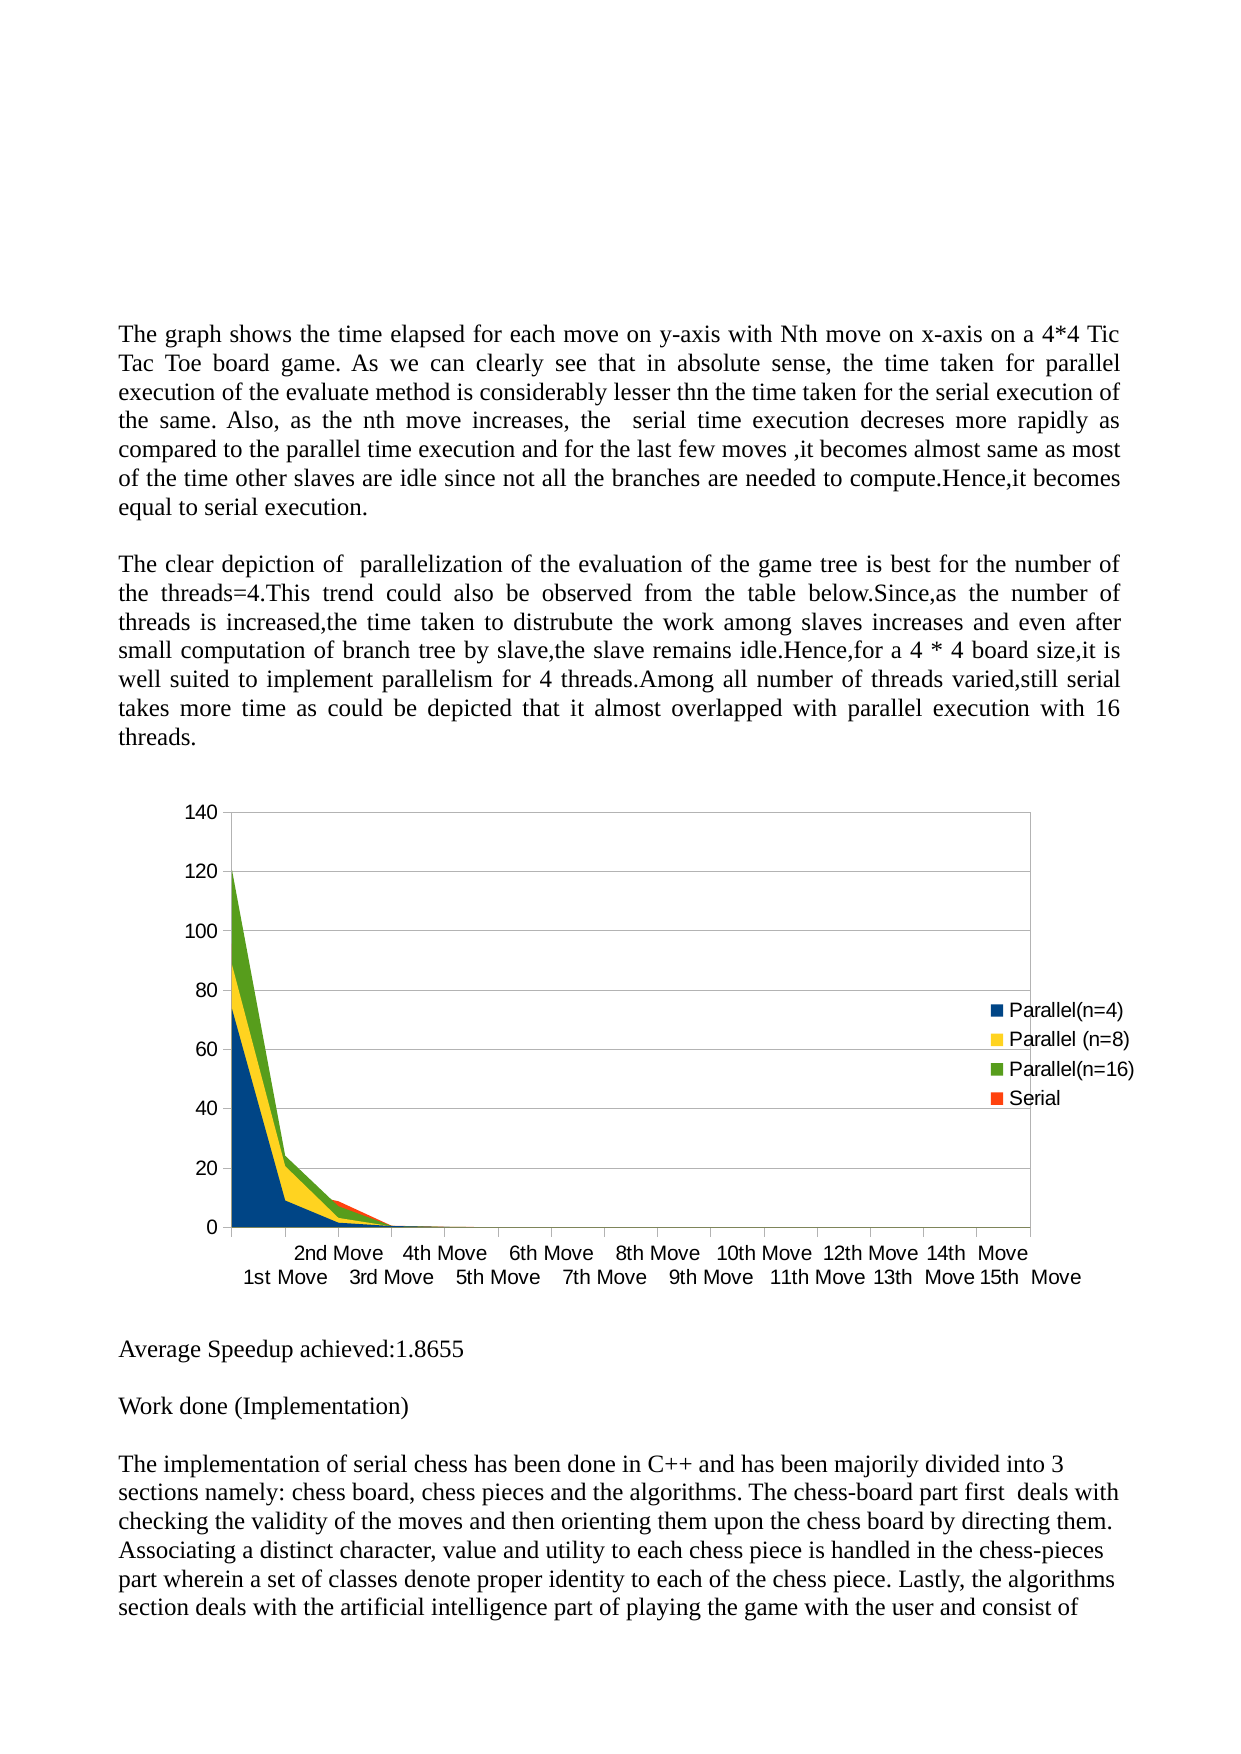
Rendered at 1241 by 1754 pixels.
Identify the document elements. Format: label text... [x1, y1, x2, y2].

text [118, 751, 1122, 775]
text Work done (Implementation) [118, 1391, 1122, 1420]
text Average Speedup achieved:1.8655 [118, 1334, 1122, 1362]
text The clear depiction of parallelization of the evaluation of the game tree is best for the number of the threads=4.This trend could also be observed from the table below.Since,as the number of threads is increased,the time taken to distrubute the work among slaves increases and even after small computation of branch tree by slave,the slave remains idle.Hence,for a 4 * 4 board size,it is well suited to implement parallelism for 4 threads.Among all number of threads varied,still serial takes more time as could be depicted that it almost overlapped with parallel execution with 16 threads. [118, 549, 1122, 751]
text The graph shows the time elapsed for each move on y-axis with Nth move on x-axis on a 4*4 Tic Tac Toe board game. As we can clearly see that in absolute sense, the time taken for parallel execution of the evaluate method is considerably lesser thn the time taken for the serial execution of the same. Also, as the nth move increases, the serial time execution decreses more rapidly as compared to the parallel time execution and for the last few moves ,it becomes almost same as most of the time other slaves are idle since not all the branches are needed to compute.Hence,it becomes equal to serial execution. [118, 319, 1122, 521]
text The implementation of serial chess has been done in C++ and has been majorily divided into 3 sections namely: chess board, chess pieces and the algorithms. The chess-board part first deals with checking the validity of the moves and then orienting them upon the chess board by directing them. Associating a distinct character, value and utility to each chess piece is handled in the chess-pieces part wherein a set of classes denote proper identity to each of the chess piece. Lastly, the algorithms section deals with the artificial intelligence part of playing the game with the user and consist of [118, 1449, 1122, 1621]
